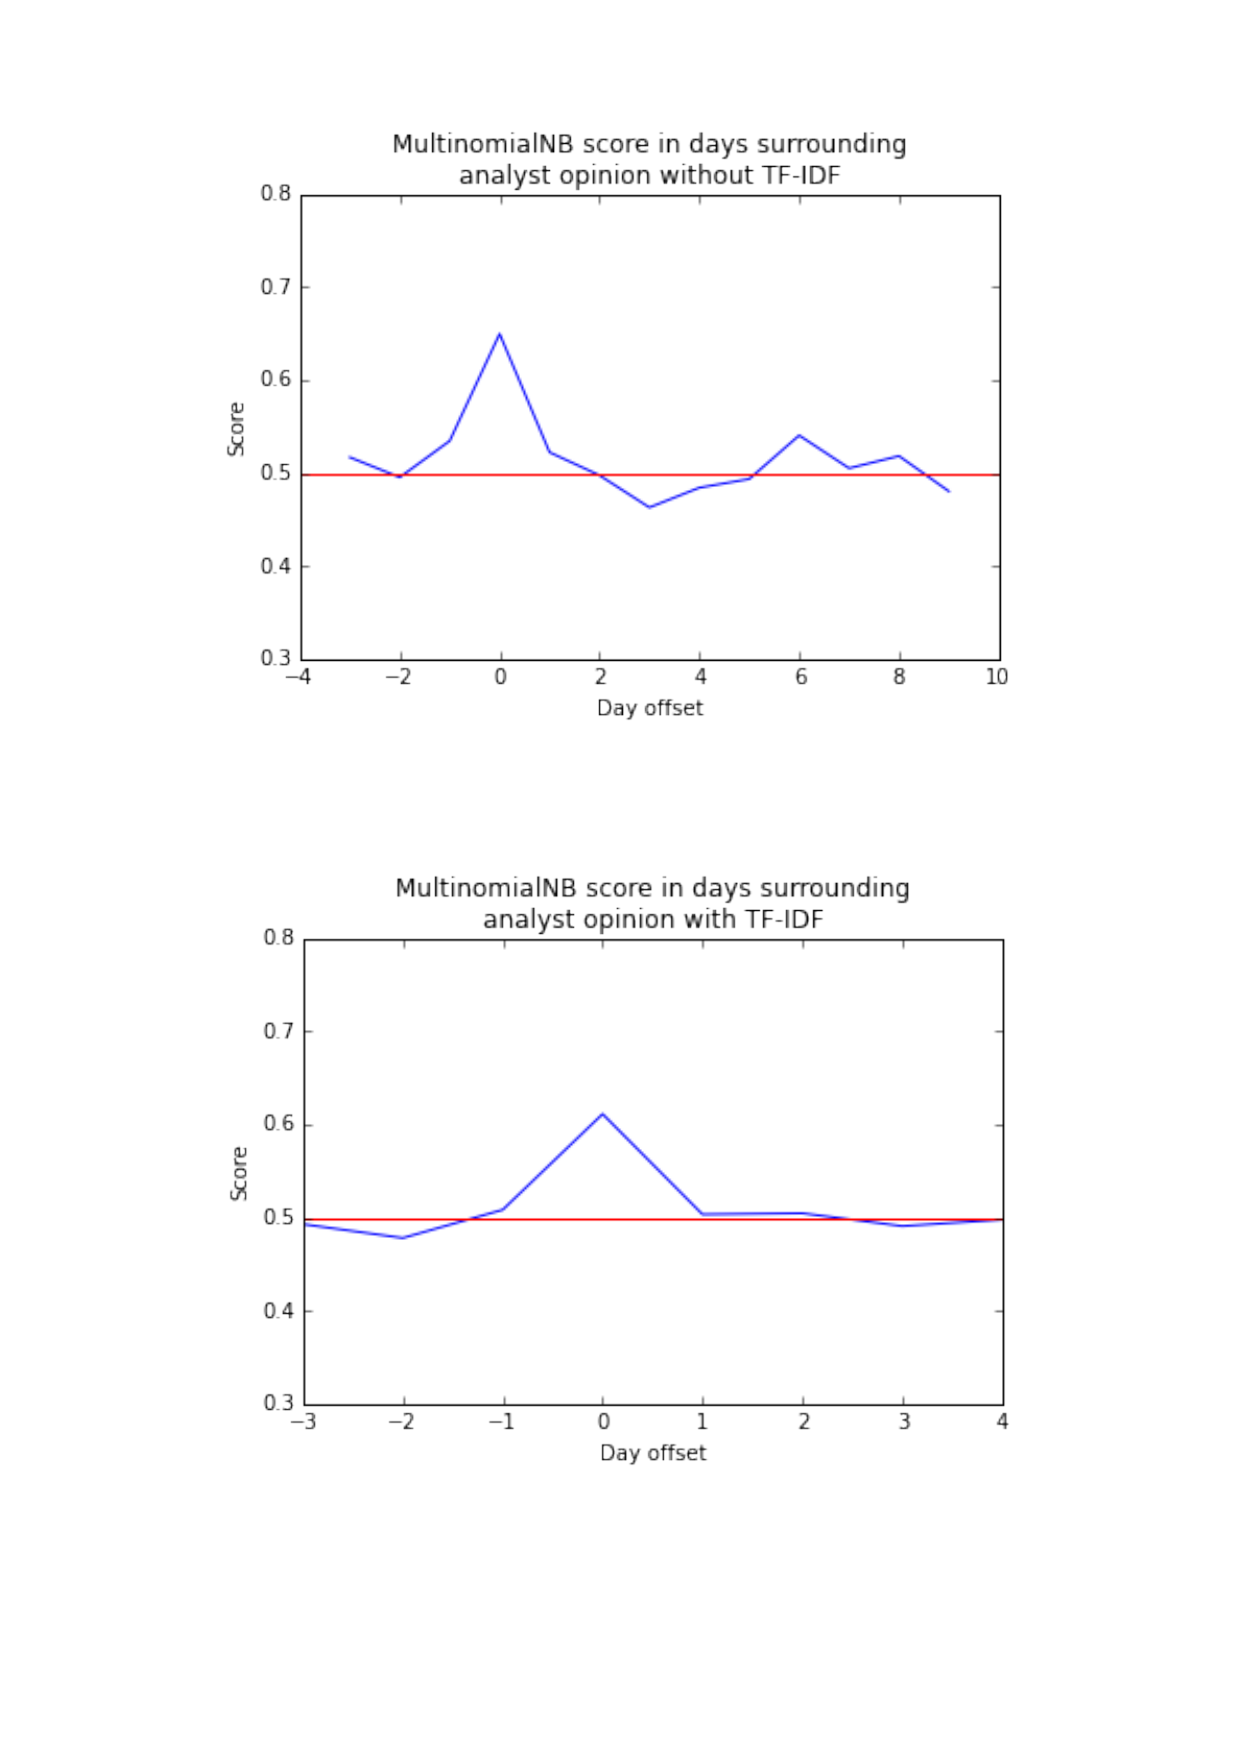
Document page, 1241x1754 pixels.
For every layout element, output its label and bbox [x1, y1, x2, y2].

picture [216, 118, 1025, 735]
picture [218, 862, 1022, 1480]
